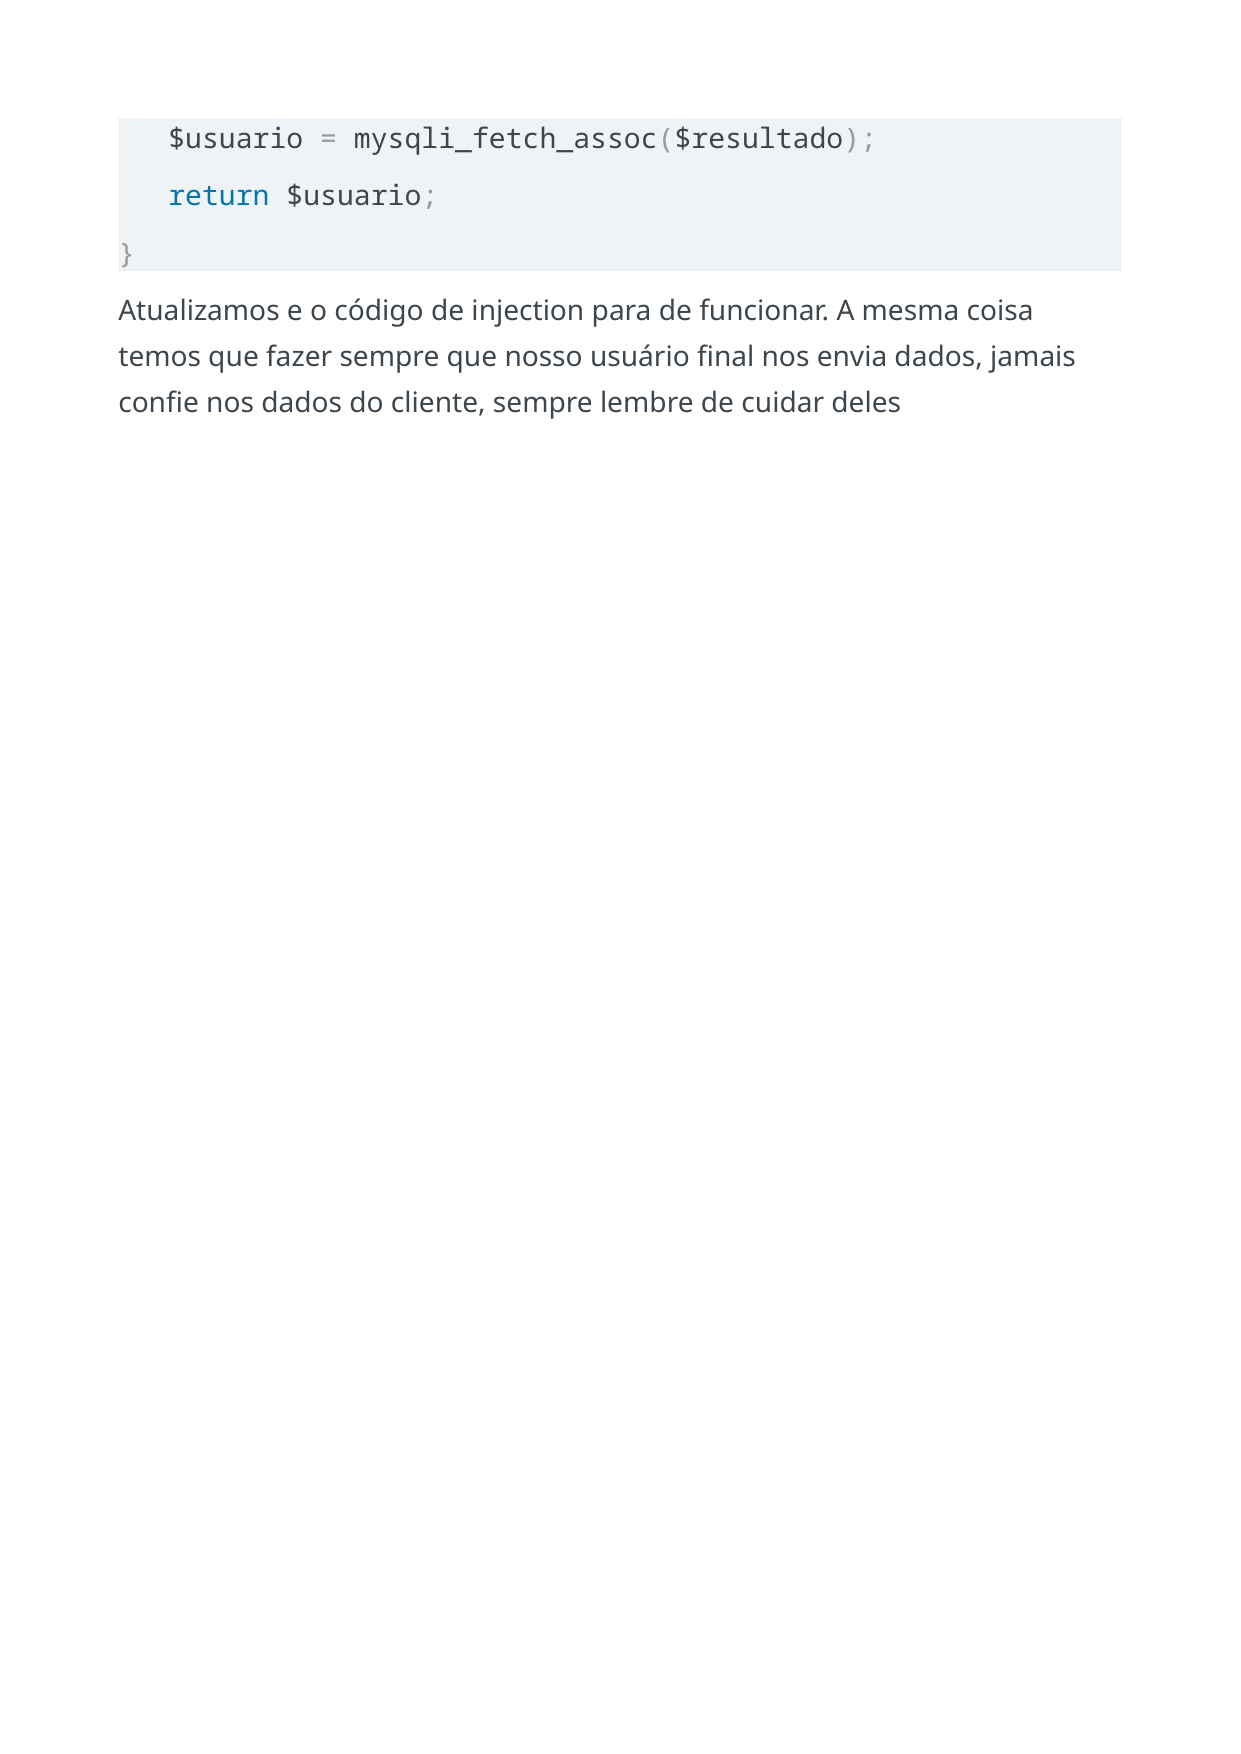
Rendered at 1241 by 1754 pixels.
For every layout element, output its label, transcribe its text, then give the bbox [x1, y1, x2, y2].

text $usuario = mysqli_fetch_assoc($resultado); [118, 118, 1122, 156]
text } [118, 233, 1122, 271]
text Atualizamos e o código de injection para de funcionar. A mesma coisa temos que fazer sempre que nosso usuário final nos envia dados, jamais confie nos dados do cliente, sempre lembre de cuidar deles [118, 291, 1122, 421]
text return $usuario; [118, 176, 1122, 214]
